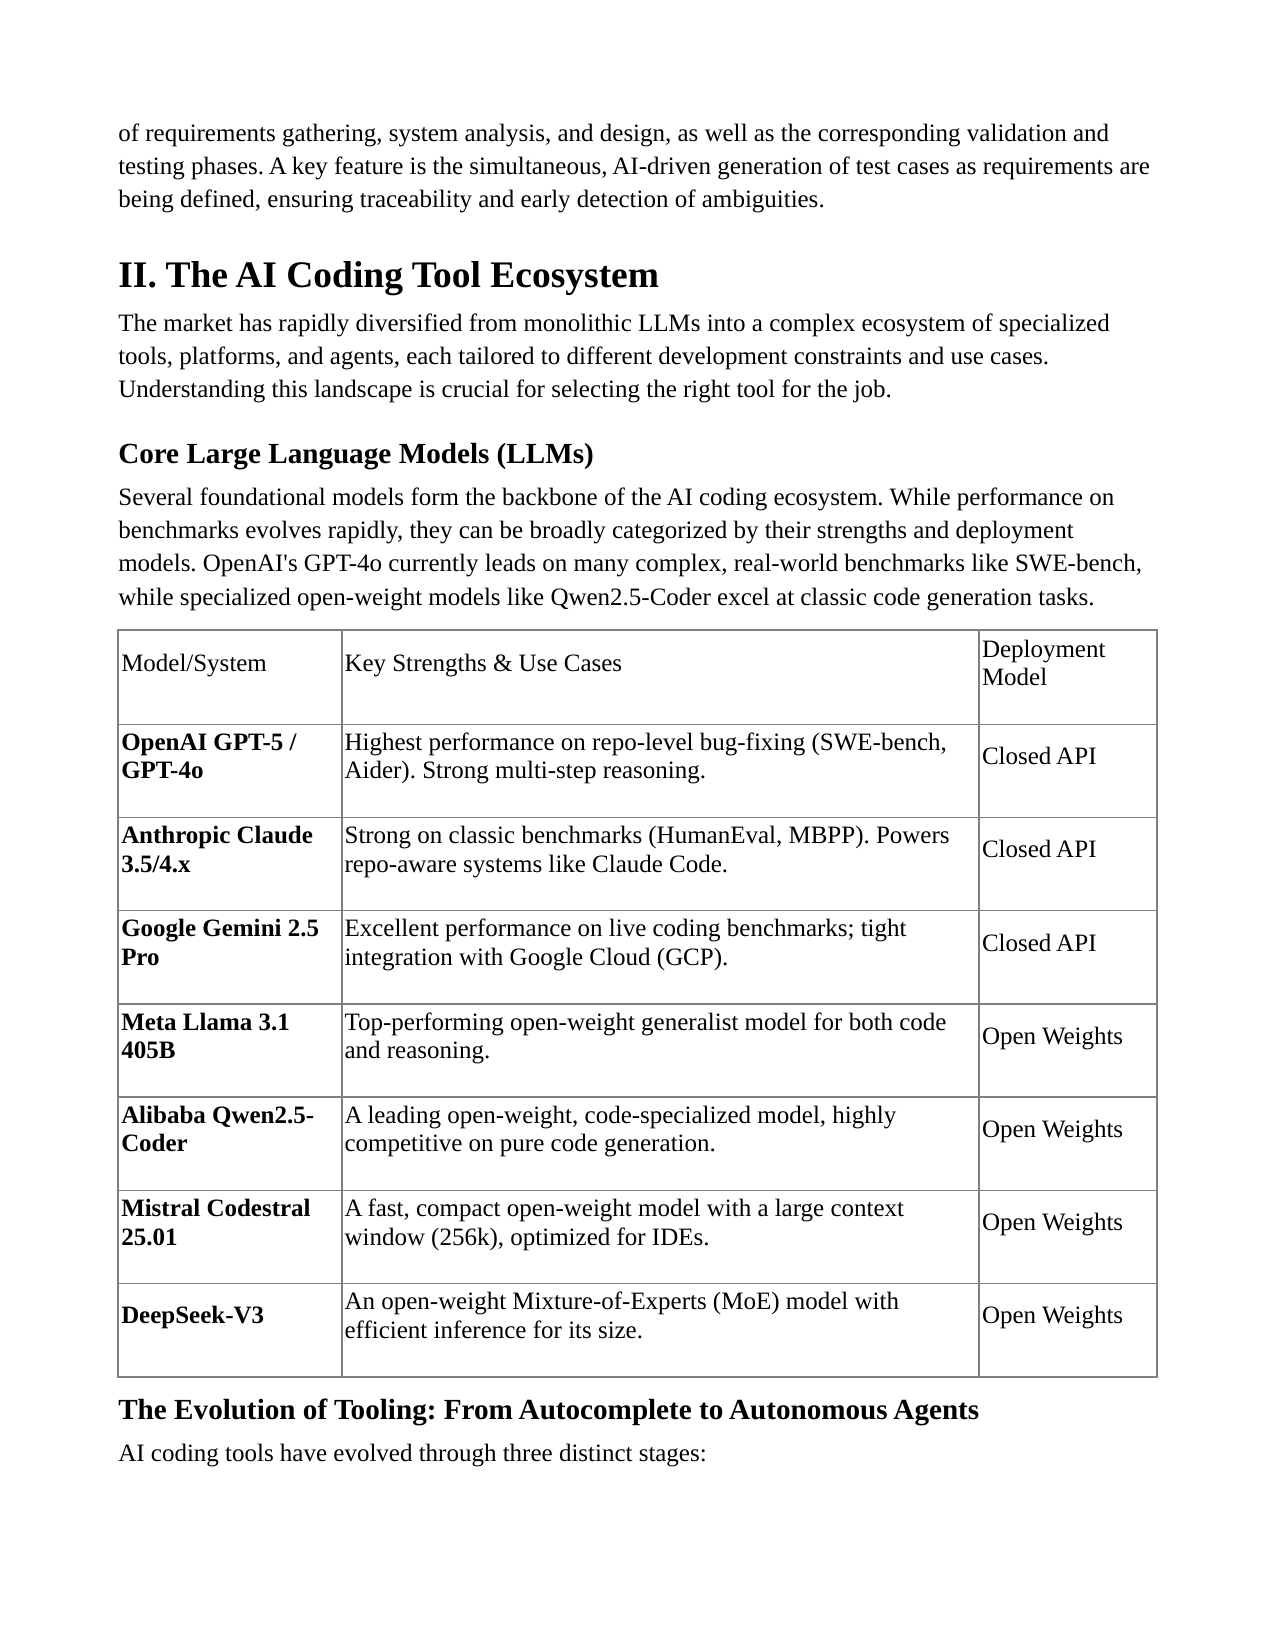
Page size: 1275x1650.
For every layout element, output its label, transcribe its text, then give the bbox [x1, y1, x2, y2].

table_cell Google Gemini 2.5 Pro [119, 911, 341, 1003]
table_cell Strong on classic benchmarks (HumanEval, MBPP). Powers repo-aware systems like Claude Code. [343, 818, 978, 910]
table_cell Excellent performance on live coding benchmarks; tight integration with Google Cloud (GCP). [343, 911, 978, 1003]
table_cell Open Weights [980, 1284, 1156, 1376]
table_cell Highest performance on repo-level bug-fixing (SWE-bench, Aider). Strong multi-step reasoning. [343, 725, 978, 817]
text Several foundational models form the backbone of the AI coding ecosystem. While performance on benchmarks evolves rapidly, they can be broadly categorized by their strengths and deployment models. OpenAI's GPT-4o currently leads on many complex, real-world benchmarks like SWE-bench, while specialized open-weight models like Qwen2.5-Coder excel at classic code generation tasks. [118, 482, 1157, 610]
table_cell Open Weights [980, 1098, 1156, 1190]
subtitle The Evolution of Tooling: From Autocomplete to Autonomous Agents [118, 1392, 1157, 1426]
text of requirements gathering, system analysis, and design, as well as the corresponding validation and testing phases. A key feature is the simultaneous, AI-driven generation of test cases as requirements are being defined, ensuring traceability and early detection of ambiguities. [118, 118, 1157, 213]
text The market has rapidly diversified from monolithic LLMs into a complex ecosystem of specialized tools, platforms, and agents, each tailored to different development constraints and use cases. Understanding this landscape is crucial for selecting the right tool for the job. [118, 308, 1157, 403]
table_cell Mistral Codestral 25.01 [119, 1191, 341, 1283]
table_cell Closed API [980, 818, 1156, 910]
table_cell Closed API [980, 725, 1156, 817]
table_header Key Strengths & Use Cases [343, 631, 978, 723]
table_cell Alibaba Qwen2.5-Coder [119, 1098, 341, 1190]
table_cell A fast, compact open-weight model with a large context window (256k), optimized for IDEs. [343, 1191, 978, 1283]
table_cell OpenAI GPT-5 / GPT-4o [119, 725, 341, 817]
table_cell DeepSeek-V3 [119, 1284, 341, 1376]
table_cell Anthropic Claude 3.5/4.x [119, 818, 341, 910]
table_header Model/System [119, 631, 341, 723]
table_cell Top-performing open-weight generalist model for both code and reasoning. [343, 1005, 978, 1096]
subtitle II. The AI Coding Tool Ecosystem [118, 253, 1157, 296]
table_cell A leading open-weight, code-specialized model, highly competitive on pure code generation. [343, 1098, 978, 1190]
subtitle Core Large Language Models (LLMs) [118, 436, 1157, 470]
table_cell Closed API [980, 911, 1156, 1003]
table_cell Open Weights [980, 1005, 1156, 1096]
table_cell Meta Llama 3.1 405B [119, 1005, 341, 1096]
table_cell Open Weights [980, 1191, 1156, 1283]
table_cell An open-weight Mixture-of-Experts (MoE) model with efficient inference for its size. [343, 1284, 978, 1376]
text AI coding tools have evolved through three distinct stages: [118, 1438, 1157, 1467]
table_header Deployment Model [980, 631, 1156, 723]
